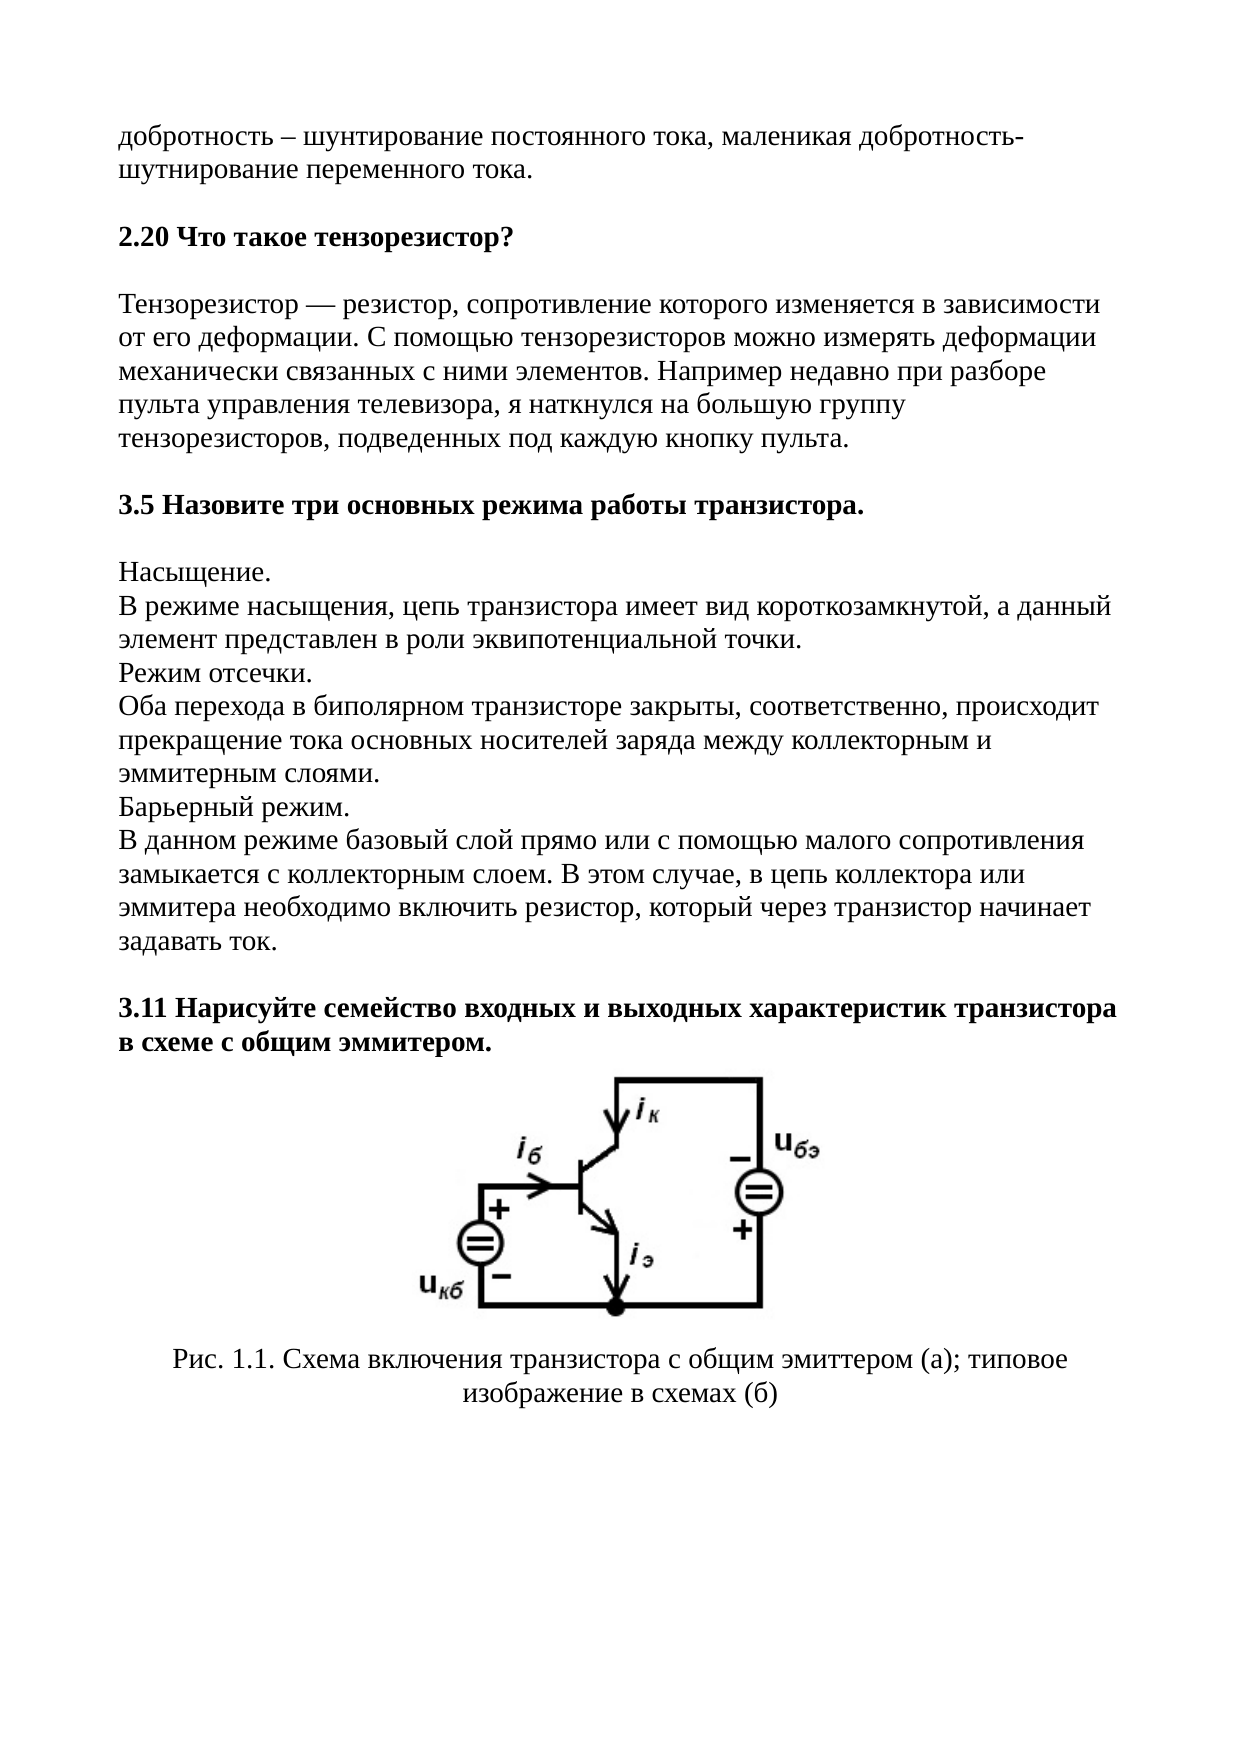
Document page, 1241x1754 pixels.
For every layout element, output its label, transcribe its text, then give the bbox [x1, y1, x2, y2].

text Режим отсечки. [118, 655, 1122, 688]
text Тензорезистор — резистор, сопротивление которого изменяется в зависимости от его деформации. С помощью тензорезисторов можно измерять деформации механически связанных с ними элементов. Например недавно при разборе пульта управления телевизора, я наткнулся на большую группу тензорезисторов, подведенных под каждую кнопку пульта. [118, 286, 1122, 453]
picture [411, 1057, 829, 1342]
text 2.20 Что такое тензорезистор? [118, 219, 1122, 252]
text 3.5 Назовите три основных режима работы транзистора. [118, 487, 1122, 521]
text Насыщение. [118, 554, 1122, 588]
text Барьерный режим. [118, 789, 1122, 822]
text Оба перехода в биполярном транзисторе закрыты, соответственно, происходит прекращение тока основных носителей заряда между коллекторным и эммитерным слоями. [118, 688, 1122, 789]
text В данном режиме базовый слой прямо или с помощью малого сопротивления замыкается с коллекторным слоем. В этом случае, в цепь коллектора или эммитера необходимо включить резистор, который через транзистор начинает задавать ток. [118, 822, 1122, 957]
text Рис. 1.1. Схема включения транзистора с общим эмиттером (а); типовое изображение в схемах (б) [118, 1225, 1122, 1409]
text добротность – шунтирование постоянного тока, маленикая добротность-шутнирование переменного тока. [118, 118, 1122, 185]
text 3.11 Нарисуйте семейство входных и выходных характеристик транзистора в схеме с общим эммитером. [118, 990, 1122, 1057]
text В режиме насыщения, цепь транзистора имеет вид короткозамкнутой, а данный элемент представлен в роли эквипотенциальной точки. [118, 588, 1122, 655]
